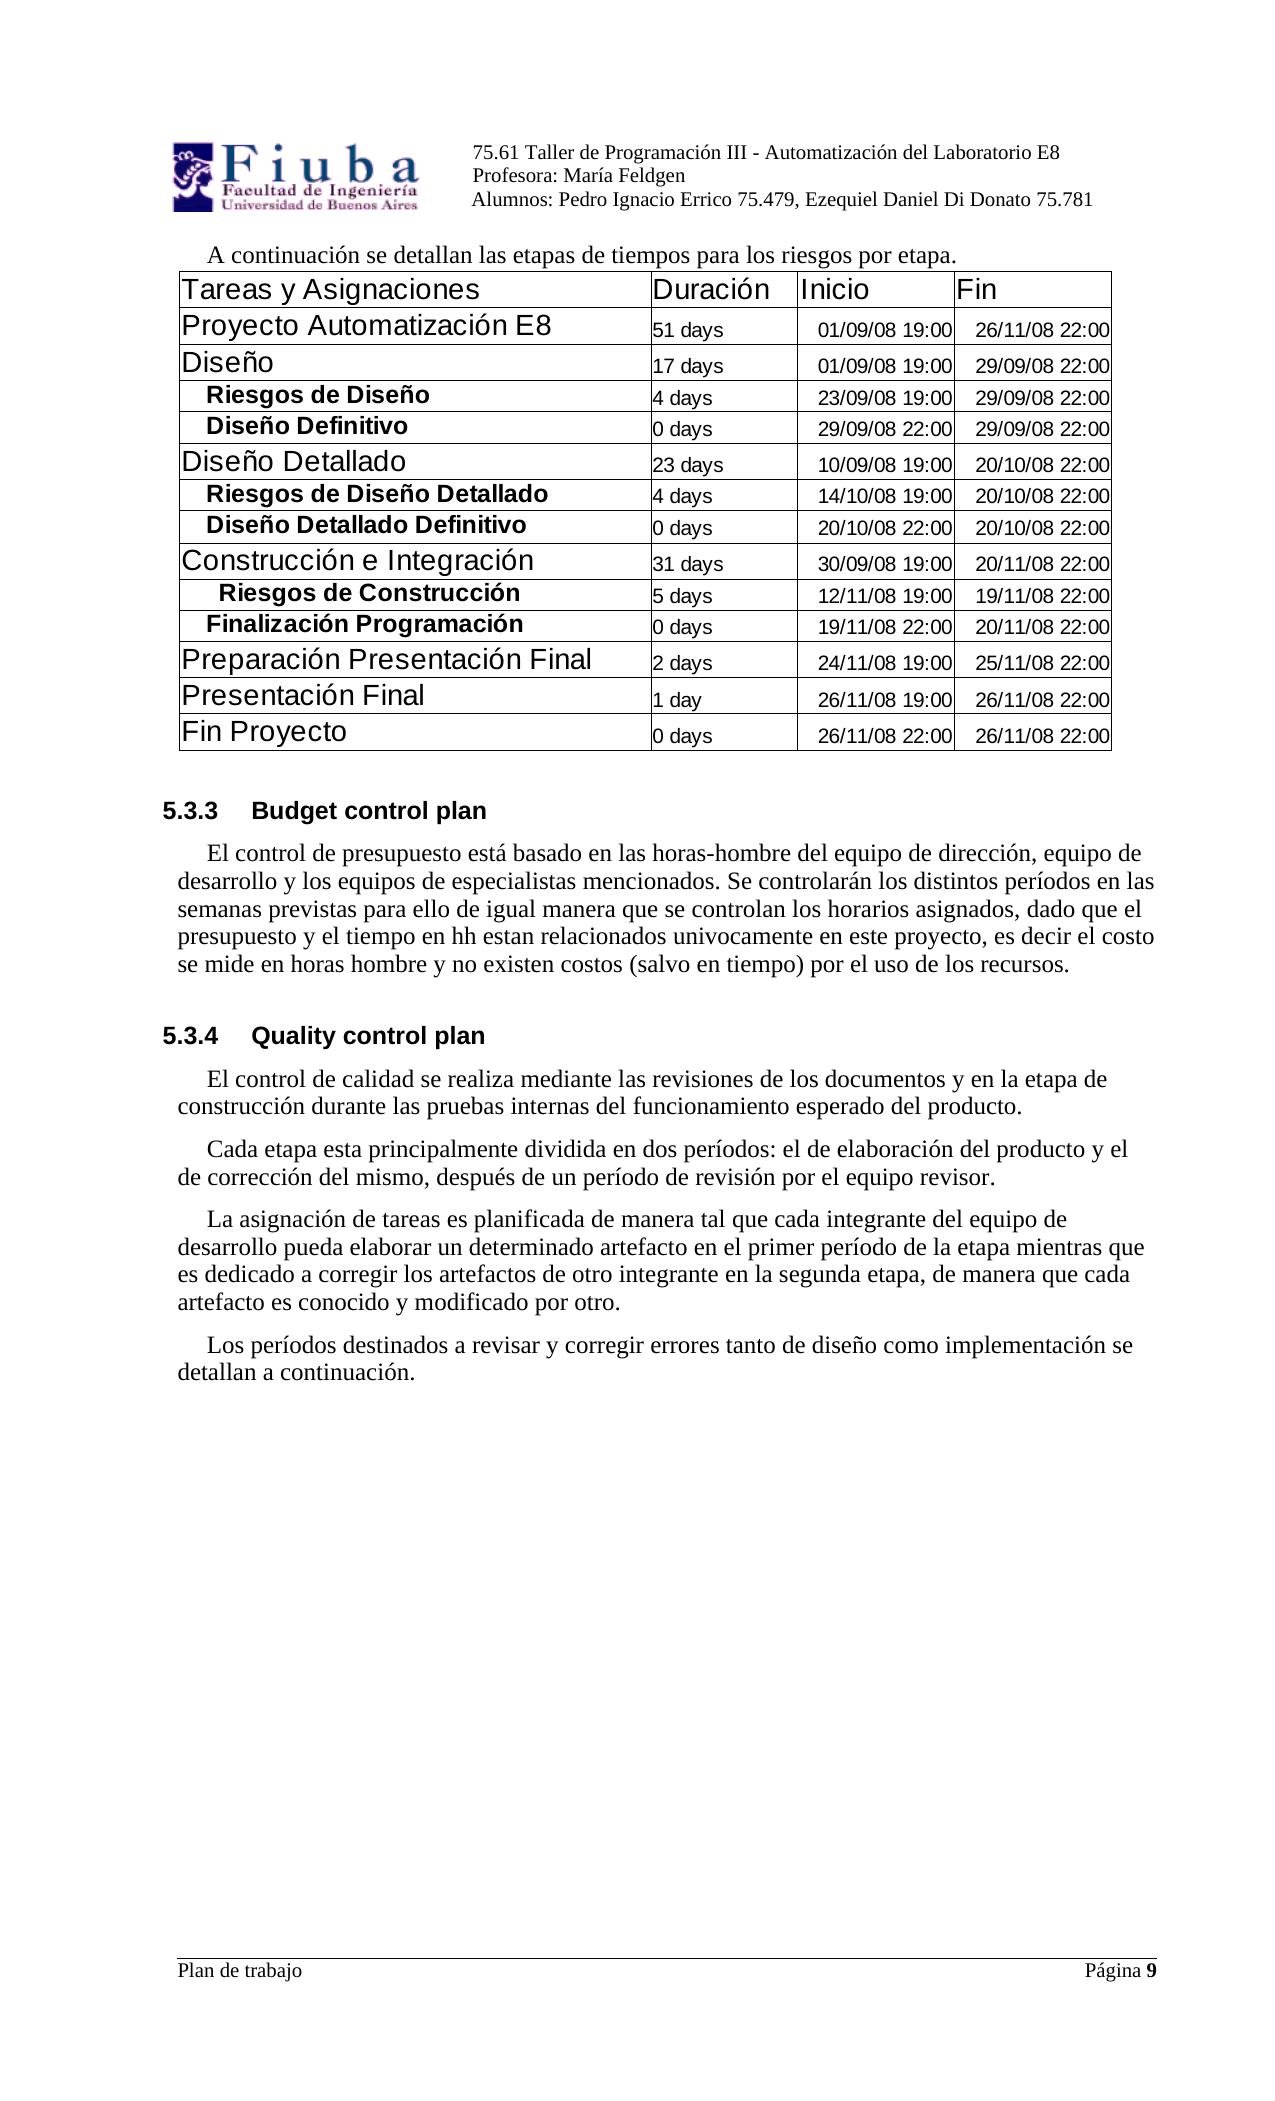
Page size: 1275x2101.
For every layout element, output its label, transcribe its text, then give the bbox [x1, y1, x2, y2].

picture [169, 140, 427, 212]
text El control de presupuesto está basado en las horas-hombre del equipo de dirección, equipo de desarrollo y los equipos de especialistas mencionados. Se controlarán los distintos períodos en las semanas previstas para ello de igual manera que se controlan los horarios asignados, dado que el presupuesto y el tiempo en hh estan relacionados univocamente en este proyecto, es decir el costo se mide en horas hombre y no existen costos (salvo en tiempo) por el uso de los recursos. [177, 839, 1157, 978]
text Los períodos destinados a revisar y corregir errores tanto de diseño como implementación se detallan a continuación. [177, 1331, 1157, 1386]
subtitle 5.3.4 Quality control plan [162, 1022, 1157, 1050]
text Cada etapa esta principalmente dividida en dos períodos: el de elaboración del producto y el de corrección del mismo, después de un período de revisión por el equipo revisor. [177, 1135, 1157, 1190]
text El control de calidad se realiza mediante las revisiones de los documentos y en la etapa de construcción durante las pruebas internas del funcionamiento esperado del producto. [177, 1065, 1157, 1120]
subtitle 5.3.3 Budget control plan [162, 797, 1157, 824]
text A continuación se detallan las etapas de tiempos para los riesgos por etapa. [177, 242, 1157, 752]
text La asignación de tareas es planificada de manera tal que cada integrante del equipo de desarrollo pueda elaborar un determinado artefacto en el primer período de la etapa mientras que es dedicado a corregir los artefactos de otro integrante en la segunda etapa, de manera que cada artefacto es conocido y modificado por otro. [177, 1205, 1157, 1316]
